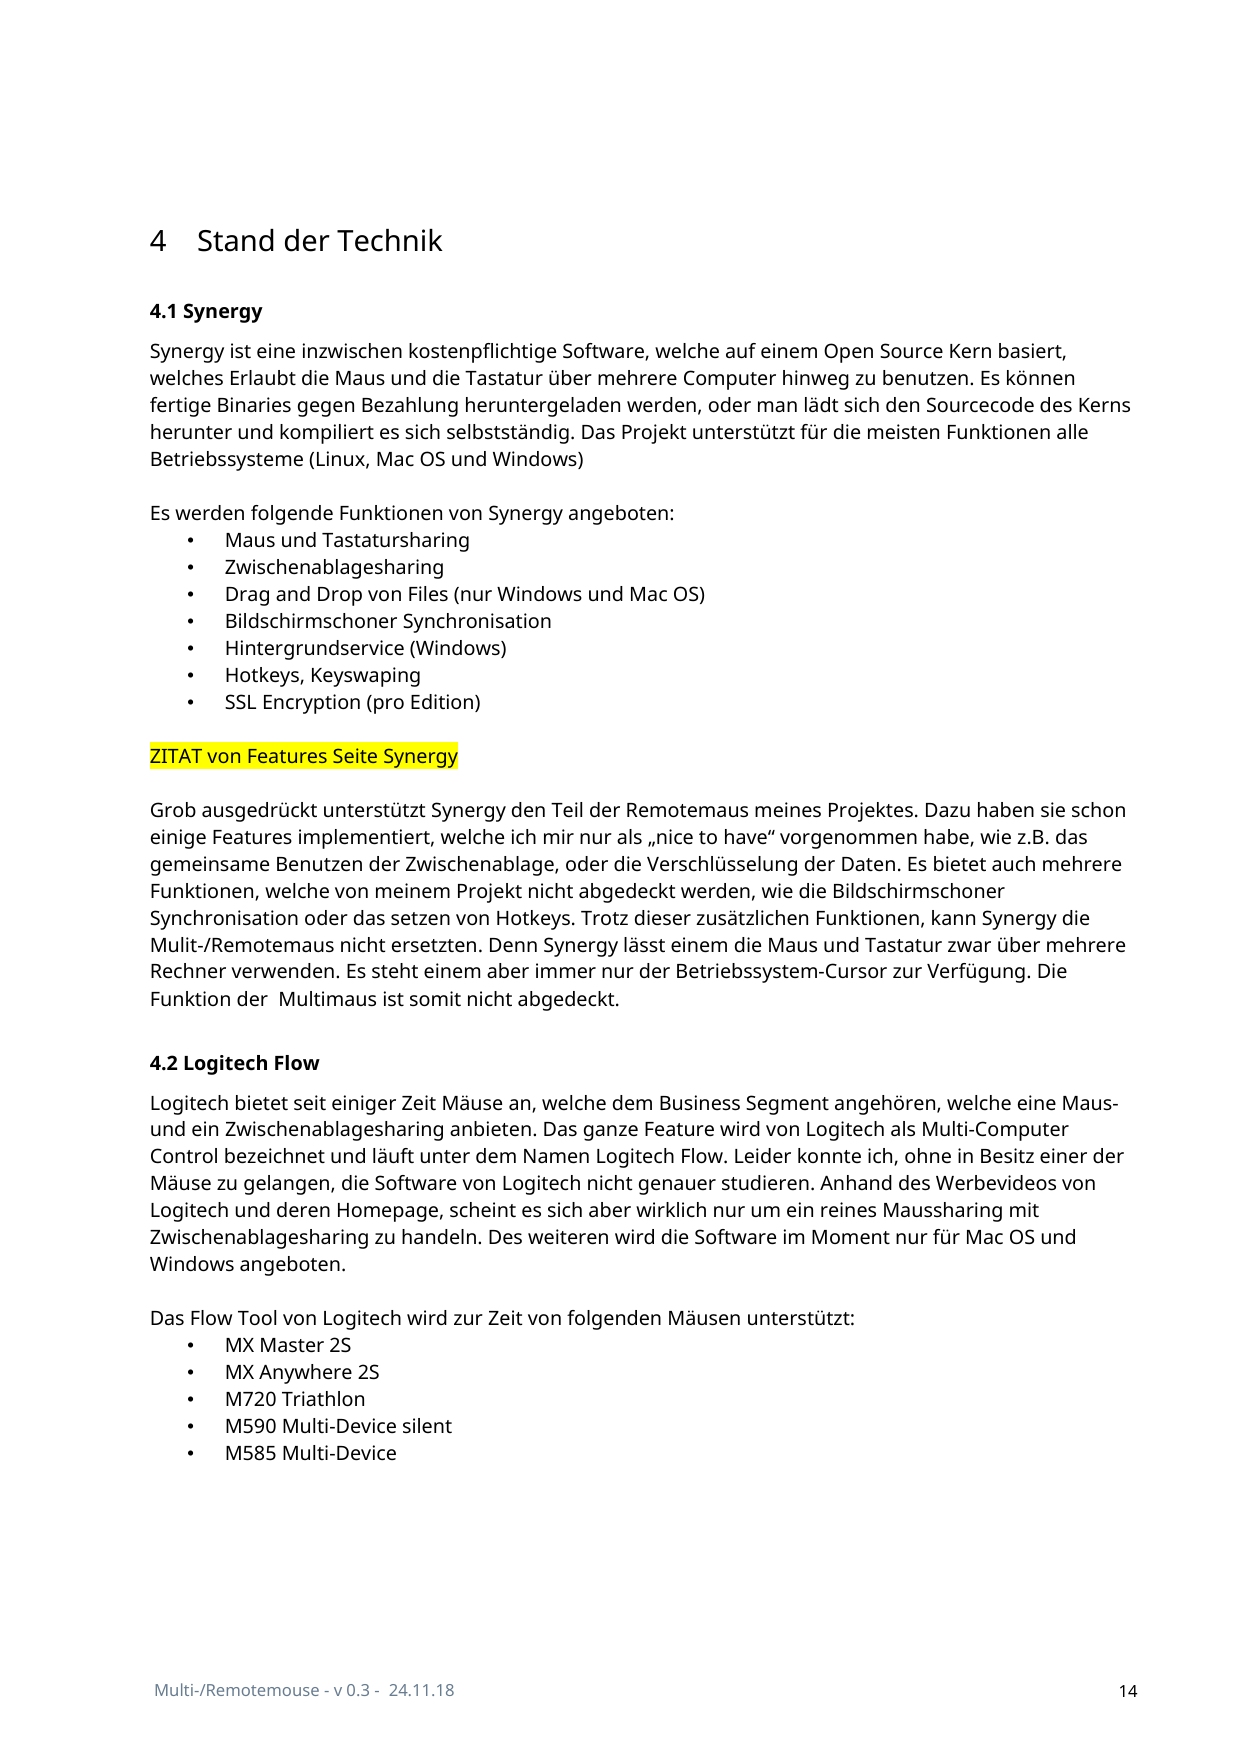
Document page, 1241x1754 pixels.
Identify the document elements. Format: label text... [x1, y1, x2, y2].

list Maus und Tastatursharing [187, 526, 1136, 553]
list Hintergrundservice (Windows) [187, 634, 1136, 661]
list M590 Multi-Device silent [187, 1412, 1136, 1439]
text Es werden folgende Funktionen von Synergy angeboten: [149, 499, 1136, 526]
subtitle Logitech Flow [149, 1049, 1136, 1076]
list M720 Triathlon [187, 1386, 1136, 1412]
subtitle Stand der Technik [149, 221, 1136, 260]
list Hotkeys, Keyswaping [187, 661, 1136, 688]
list M585 Multi-Device [187, 1439, 1136, 1466]
list Bildschirmschoner Synchronisation [187, 607, 1136, 634]
list Drag and Drop von Files (nur Windows und Mac OS) [187, 580, 1136, 607]
list SSL Encryption (pro Edition) [187, 688, 1136, 715]
text Grob ausgedrückt unterstützt Synergy den Teil der Remotemaus meines Projektes. Dazu haben sie schon einige Features implementiert, welche ich mir nur als „nice to have“ vorgenommen habe, wie z.B. das gemeinsame Benutzen der Zwischenablage, oder die Verschlüsselung der Daten. Es bietet auch mehrere Funktionen, welche von meinem Projekt nicht abgedeckt werden, wie die Bildschirmschoner Synchronisation oder das setzen von Hotkeys. Trotz dieser zusätzlichen Funktionen, kann Synergy die Mulit-/Remotemaus nicht ersetzten. Denn Synergy lässt einem die Maus und Tastatur zwar über mehrere Rechner verwenden. Es steht einem aber immer nur der Betriebssystem-Cursor zur Verfügung. Die Funktion der Multimaus ist somit nicht abgedeckt. [149, 796, 1136, 1012]
subtitle Synergy [149, 298, 1136, 325]
text Logitech bietet seit einiger Zeit Mäuse an, welche dem Business Segment angehören, welche eine Maus- und ein Zwischenablagesharing anbieten. Das ganze Feature wird von Logitech als Multi-Computer Control bezeichnet und läuft unter dem Namen Logitech Flow. Leider konnte ich, ohne in Besitz einer der Mäuse zu gelangen, die Software von Logitech nicht genauer studieren. Anhand des Werbevideos von Logitech und deren Homepage, scheint es sich aber wirklich nur um ein reines Maussharing mit Zwischenablagesharing zu handeln. Des weiteren wird die Software im Moment nur für Mac OS und Windows angeboten. [149, 1089, 1136, 1278]
text ZITAT von Features Seite Synergy [149, 742, 1136, 769]
text Das Flow Tool von Logitech wird zur Zeit von folgenden Mäusen unterstützt: [149, 1304, 1136, 1332]
list MX Master 2S [187, 1332, 1136, 1358]
list MX Anywhere 2S [187, 1358, 1136, 1386]
list Zwischenablagesharing [187, 553, 1136, 580]
text Synergy ist eine inzwischen kostenpflichtige Software, welche auf einem Open Source Kern basiert, welches Erlaubt die Maus und die Tastatur über mehrere Computer hinweg zu benutzen. Es können fertige Binaries gegen Bezahlung heruntergeladen werden, oder man lädt sich den Sourcecode des Kerns herunter und kompiliert es sich selbstständig. Das Projekt unterstützt für die meisten Funktionen alle Betriebssysteme (Linux, Mac OS und Windows) [149, 337, 1136, 472]
